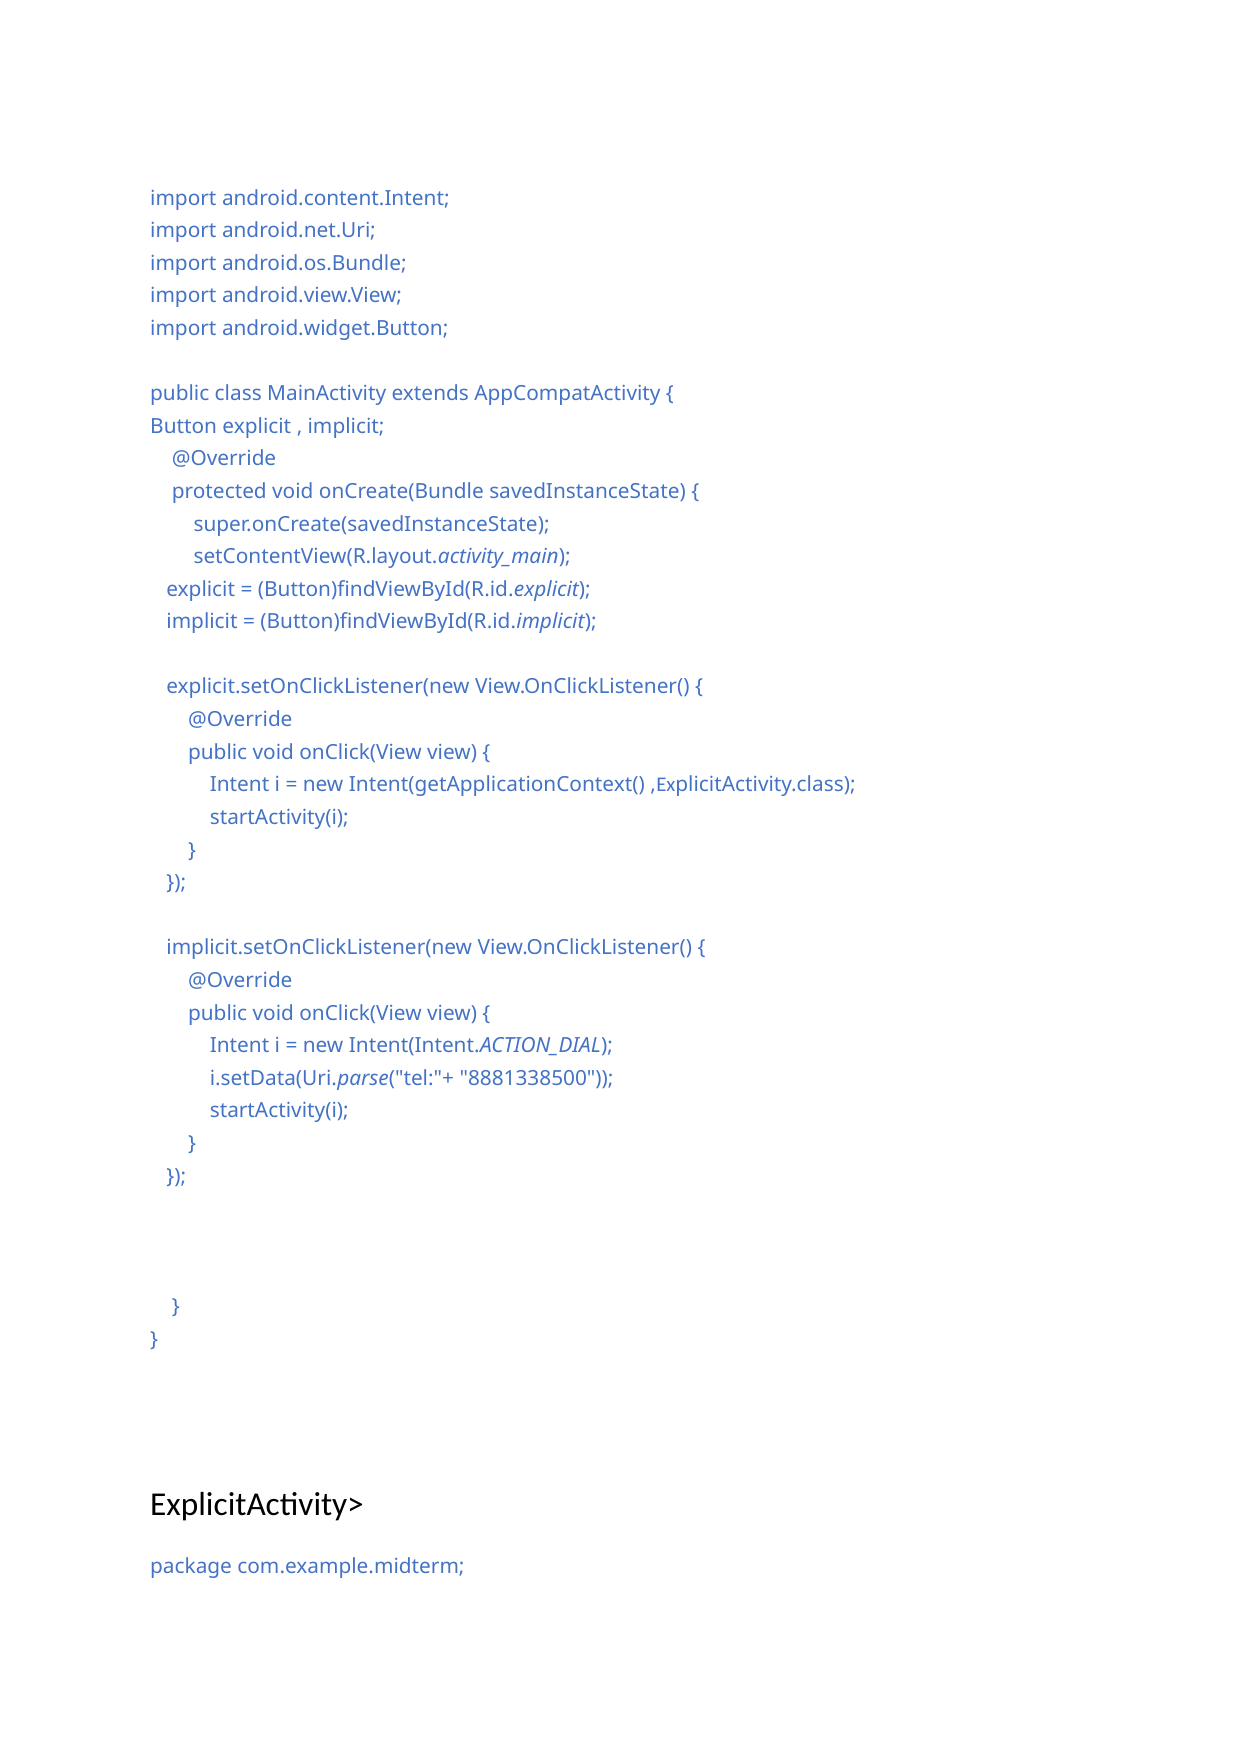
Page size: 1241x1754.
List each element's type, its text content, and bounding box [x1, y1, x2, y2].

text package com.example.midterm; [150, 1551, 1090, 1579]
text import android.content.Intent; import android.net.Uri; import android.os.Bundle; import android.view.View; import android.widget.Button; public class MainActivity extends AppCompatActivity { Button explicit , implicit; @Override protected void onCreate(Bundle savedInstanceState) { super.onCreate(savedInstanceState); setContentView(R.layout.activity_main); explicit = (Button)findViewById(R.id.explicit); implicit = (Button)findViewById(R.id.implicit); explicit.setOnClickListener(new View.OnClickListener() { @Override public void onClick(View view) { Intent i = new Intent(getApplicationContext() ,ExplicitActivity.class); startActivity(i); } }); implicit.setOnClickListener(new View.OnClickListener() { @Override public void onClick(View view) { Intent i = new Intent(Intent.ACTION_DIAL); i.setData(Uri.parse("tel:"+ "8881338500")); startActivity(i); } }); } } [150, 150, 1090, 1352]
text ExplicitActivity> [150, 1483, 1090, 1524]
